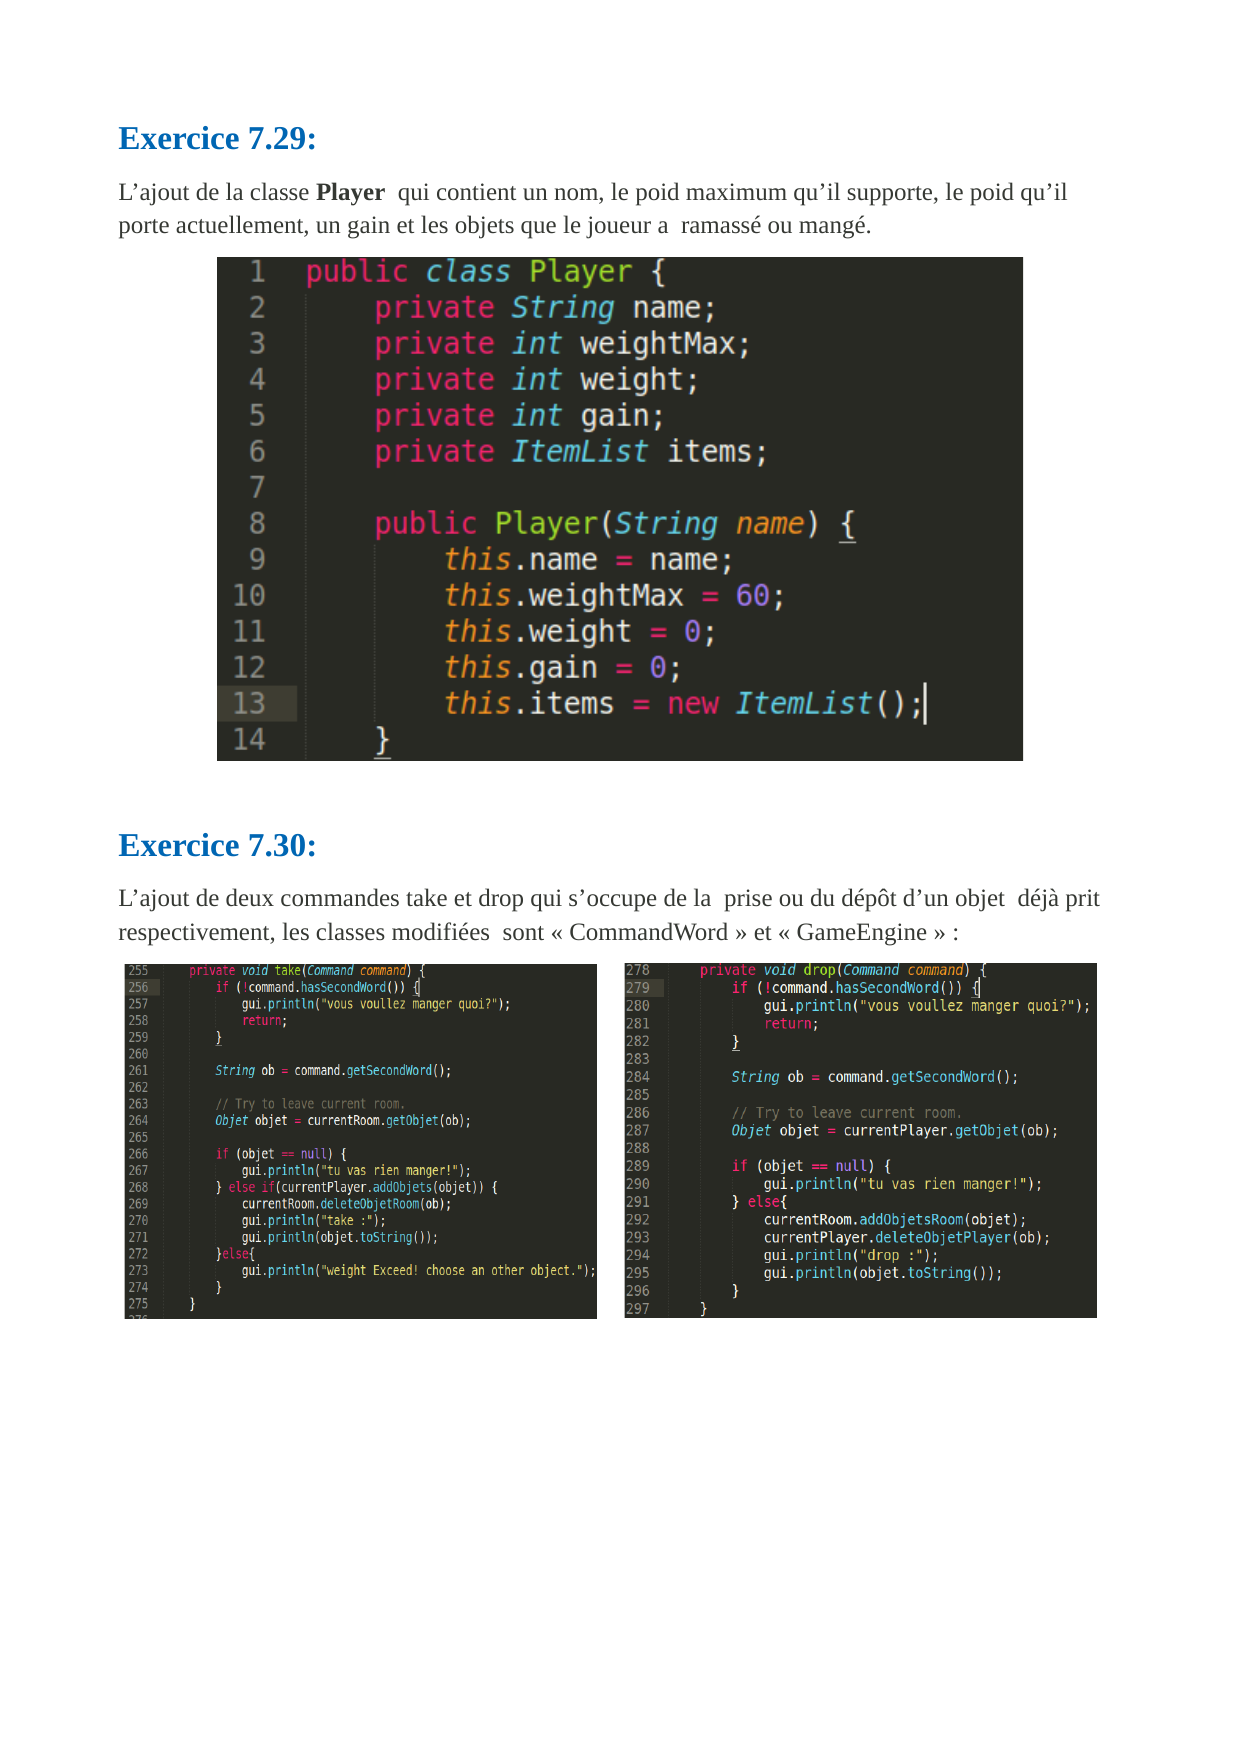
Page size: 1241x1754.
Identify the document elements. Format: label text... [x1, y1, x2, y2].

picture [624, 963, 1097, 1318]
text L’ajout de la classe Player qui contient un nom, le poid maximum qu’il supporte, le poid qu’il porte actuellement, un gain et les objets que le joueur a ramassé ou mangé. [118, 177, 1122, 238]
picture [217, 257, 1024, 761]
text Exercice 7.30: [118, 825, 1122, 863]
picture [124, 964, 597, 1319]
text L’ajout de deux commandes take et drop qui s’occupe de la prise ou du dépôt d’un objet déjà prit respectivement, les classes modifiées sont « CommandWord » et « GameEngine » : [118, 883, 1122, 945]
text Exercice 7.29: [118, 118, 1122, 156]
